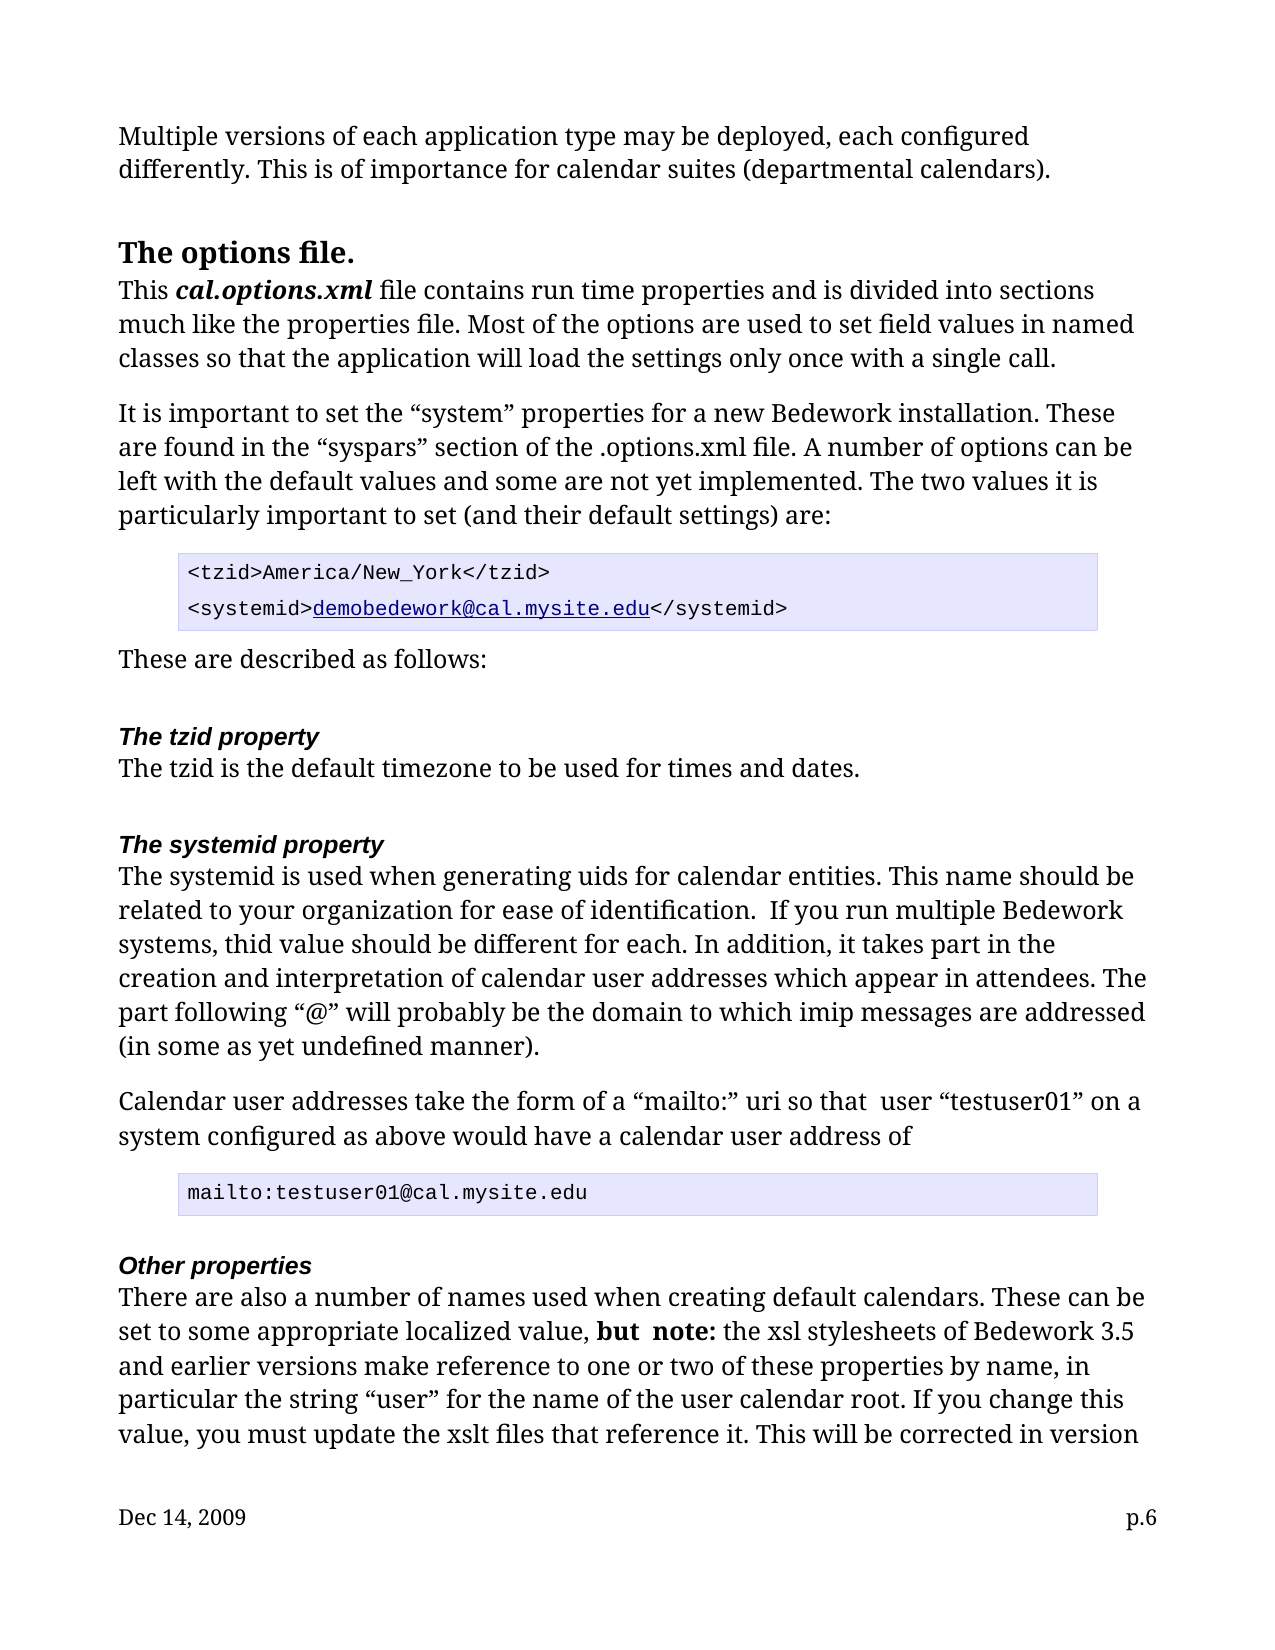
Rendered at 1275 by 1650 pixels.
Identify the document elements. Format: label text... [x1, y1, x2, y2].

text <systemid>demobedework@cal.mysite.edu</systemid> [179, 588, 1097, 630]
text The systemid is used when generating uids for calendar entities. This name should be related to your organization for ease of identification. If you run multiple Bedework systems, thid value should be different for each. In addition, it takes part in the creation and interpretation of calendar user addresses which appear in attendees. The part following “@” will probably be the domain to which imip messages are addressed (in some as yet undefined manner). [118, 859, 1157, 1063]
subtitle The options file. [118, 233, 1157, 272]
subtitle The systemid property [118, 831, 1157, 859]
text There are also a number of names used when creating default calendars. These can be set to some appropriate localized value, but note: the xsl stylesheets of Bedework 3.5 and earlier versions make reference to one or two of these properties by name, in particular the string “user” for the name of the user calendar root. If you change this value, you must update the xslt files that reference it. This will be corrected in version [118, 1280, 1157, 1450]
text Multiple versions of each application type may be deployed, each configured differently. This is of importance for calendar suites (departmental calendars). [118, 118, 1157, 186]
text The tzid is the default timezone to be used for times and dates. [118, 750, 1157, 784]
text It is important to set the “system” properties for a new Bedework installation. These are found in the “syspars” section of the .options.xml file. A number of options can be left with the default values and some are not yet implemented. The two values it is particularly important to set (and their default settings) are: [118, 396, 1157, 532]
text Calendar user addresses take the form of a “mailto:” uri so that user “testuser01” on a system configured as above would have a calendar user address of [118, 1084, 1157, 1152]
text These are described as follows: [118, 642, 1157, 676]
text This cal.options.xml file contains run time properties and is divided into sections much like the properties file. Most of the options are used to set field values in named classes so that the application will load the settings only once with a single call. [118, 272, 1157, 375]
subtitle Other properties [118, 1252, 1157, 1280]
text mailto:testuser01@cal.mysite.edu [179, 1174, 1097, 1215]
subtitle The tzid property [118, 723, 1157, 750]
text <tzid>America/New_York</tzid> [179, 554, 1097, 586]
